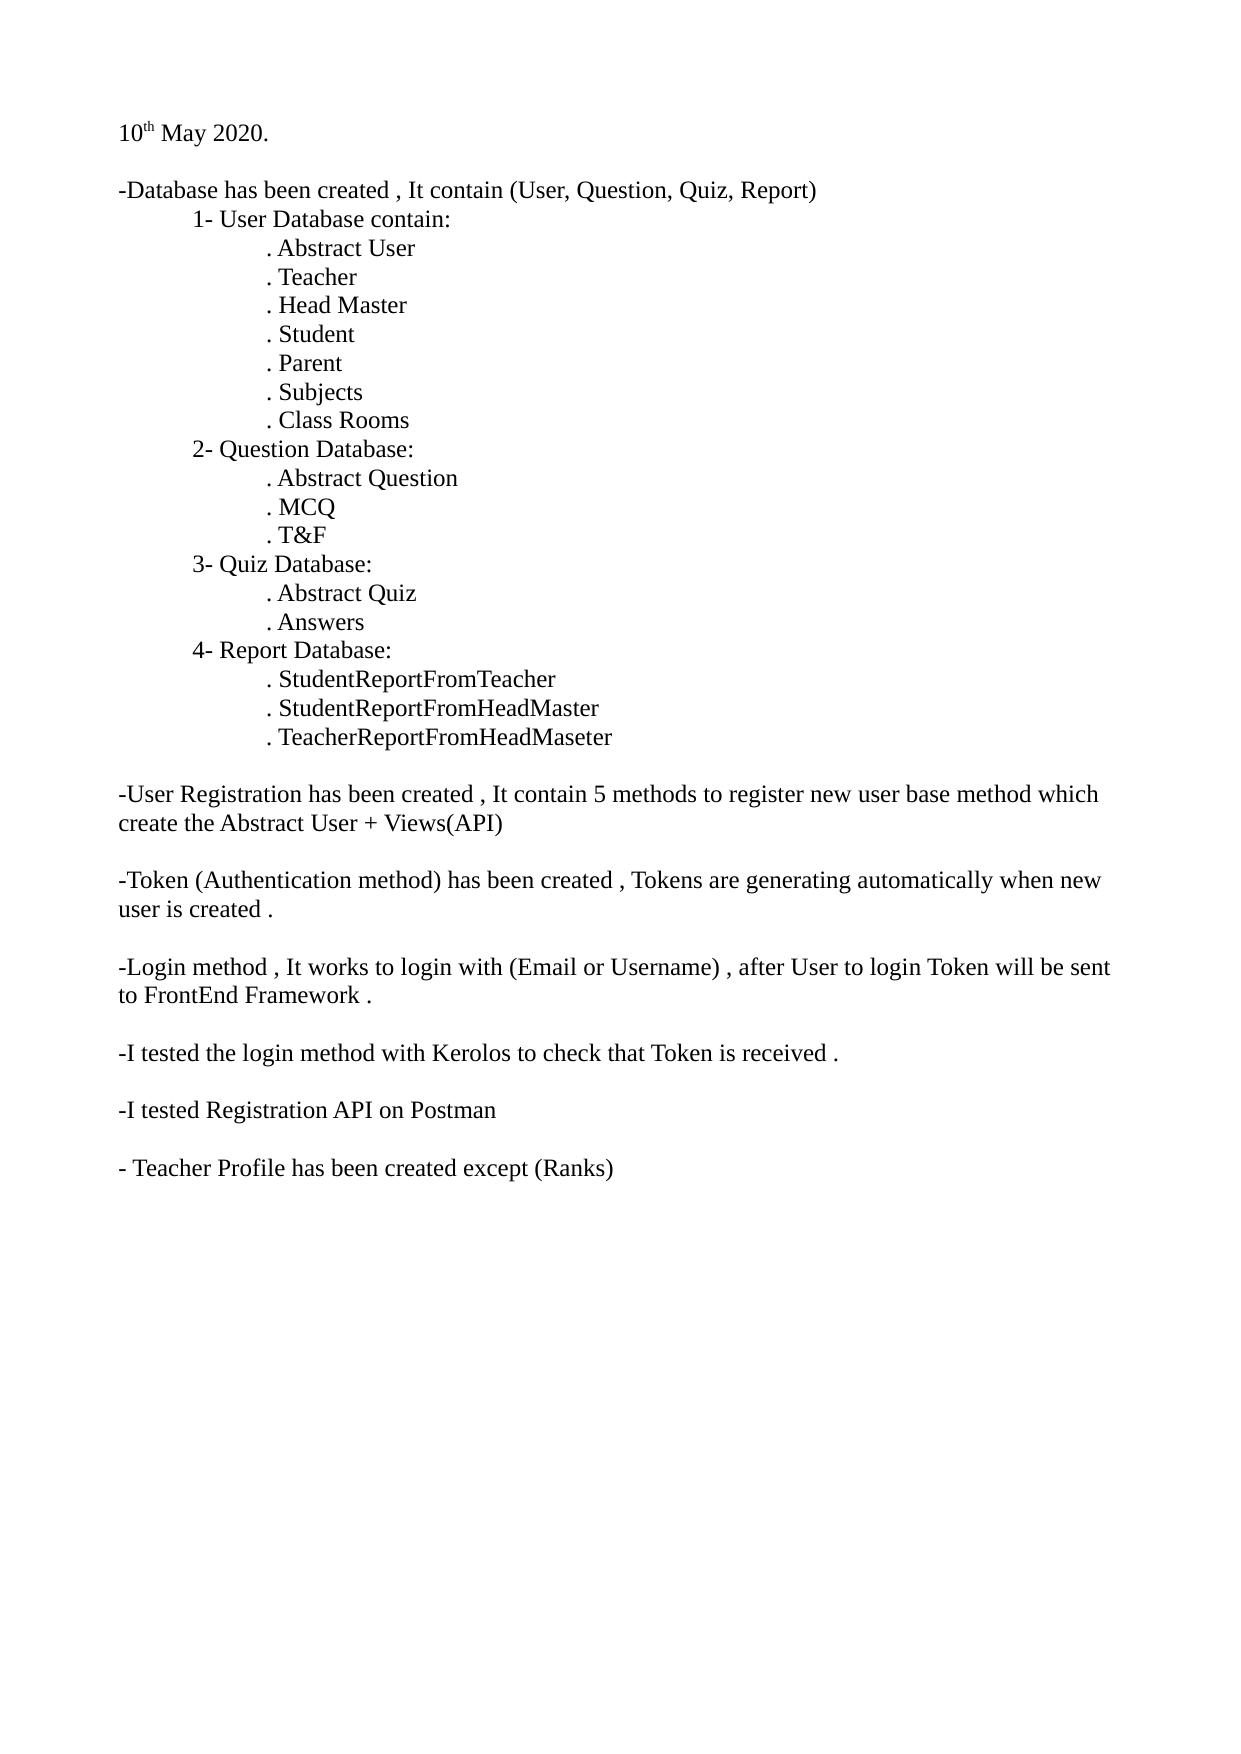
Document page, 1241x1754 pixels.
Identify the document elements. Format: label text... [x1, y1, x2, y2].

text . TeacherReportFromHeadMaseter [118, 722, 1122, 751]
text . Class Rooms [118, 406, 1122, 434]
text -I tested the login method with Kerolos to check that Token is received . [118, 1038, 1122, 1067]
text - Teacher Profile has been created except (Ranks) [118, 1153, 1122, 1182]
text 3- Quiz Database: [118, 549, 1122, 578]
text . Subjects [118, 377, 1122, 406]
text . MCQ [118, 492, 1122, 521]
text . Abstract Quiz [118, 578, 1122, 607]
text 2- Question Database: [118, 434, 1122, 463]
text -I tested Registration API on Postman [118, 1096, 1122, 1124]
text . Abstract Question [118, 463, 1122, 492]
text 4- Report Database: [118, 636, 1122, 664]
text -User Registration has been created , It contain 5 methods to register new user base method which create the Abstract User + Views(API) [118, 779, 1122, 837]
text . Abstract User [118, 233, 1122, 262]
text . Student [118, 319, 1122, 348]
text . StudentReportFromHeadMaster [118, 693, 1122, 722]
text 1- User Database contain: [118, 204, 1122, 233]
text . StudentReportFromTeacher [118, 664, 1122, 693]
text . Teacher [118, 262, 1122, 291]
text . Parent [118, 348, 1122, 377]
text . Head Master [118, 291, 1122, 319]
text -Database has been created , It contain (User, Question, Quiz, Report) [118, 176, 1122, 204]
text . T&F [118, 521, 1122, 549]
text -Token (Authentication method) has been created , Tokens are generating automatically when new user is created . [118, 866, 1122, 923]
text 10th May 2020. [118, 118, 1122, 147]
text . Answers [118, 607, 1122, 636]
text -Login method , It works to login with (Email or Username) , after User to login Token will be sent to FrontEnd Framework . [118, 952, 1122, 1009]
